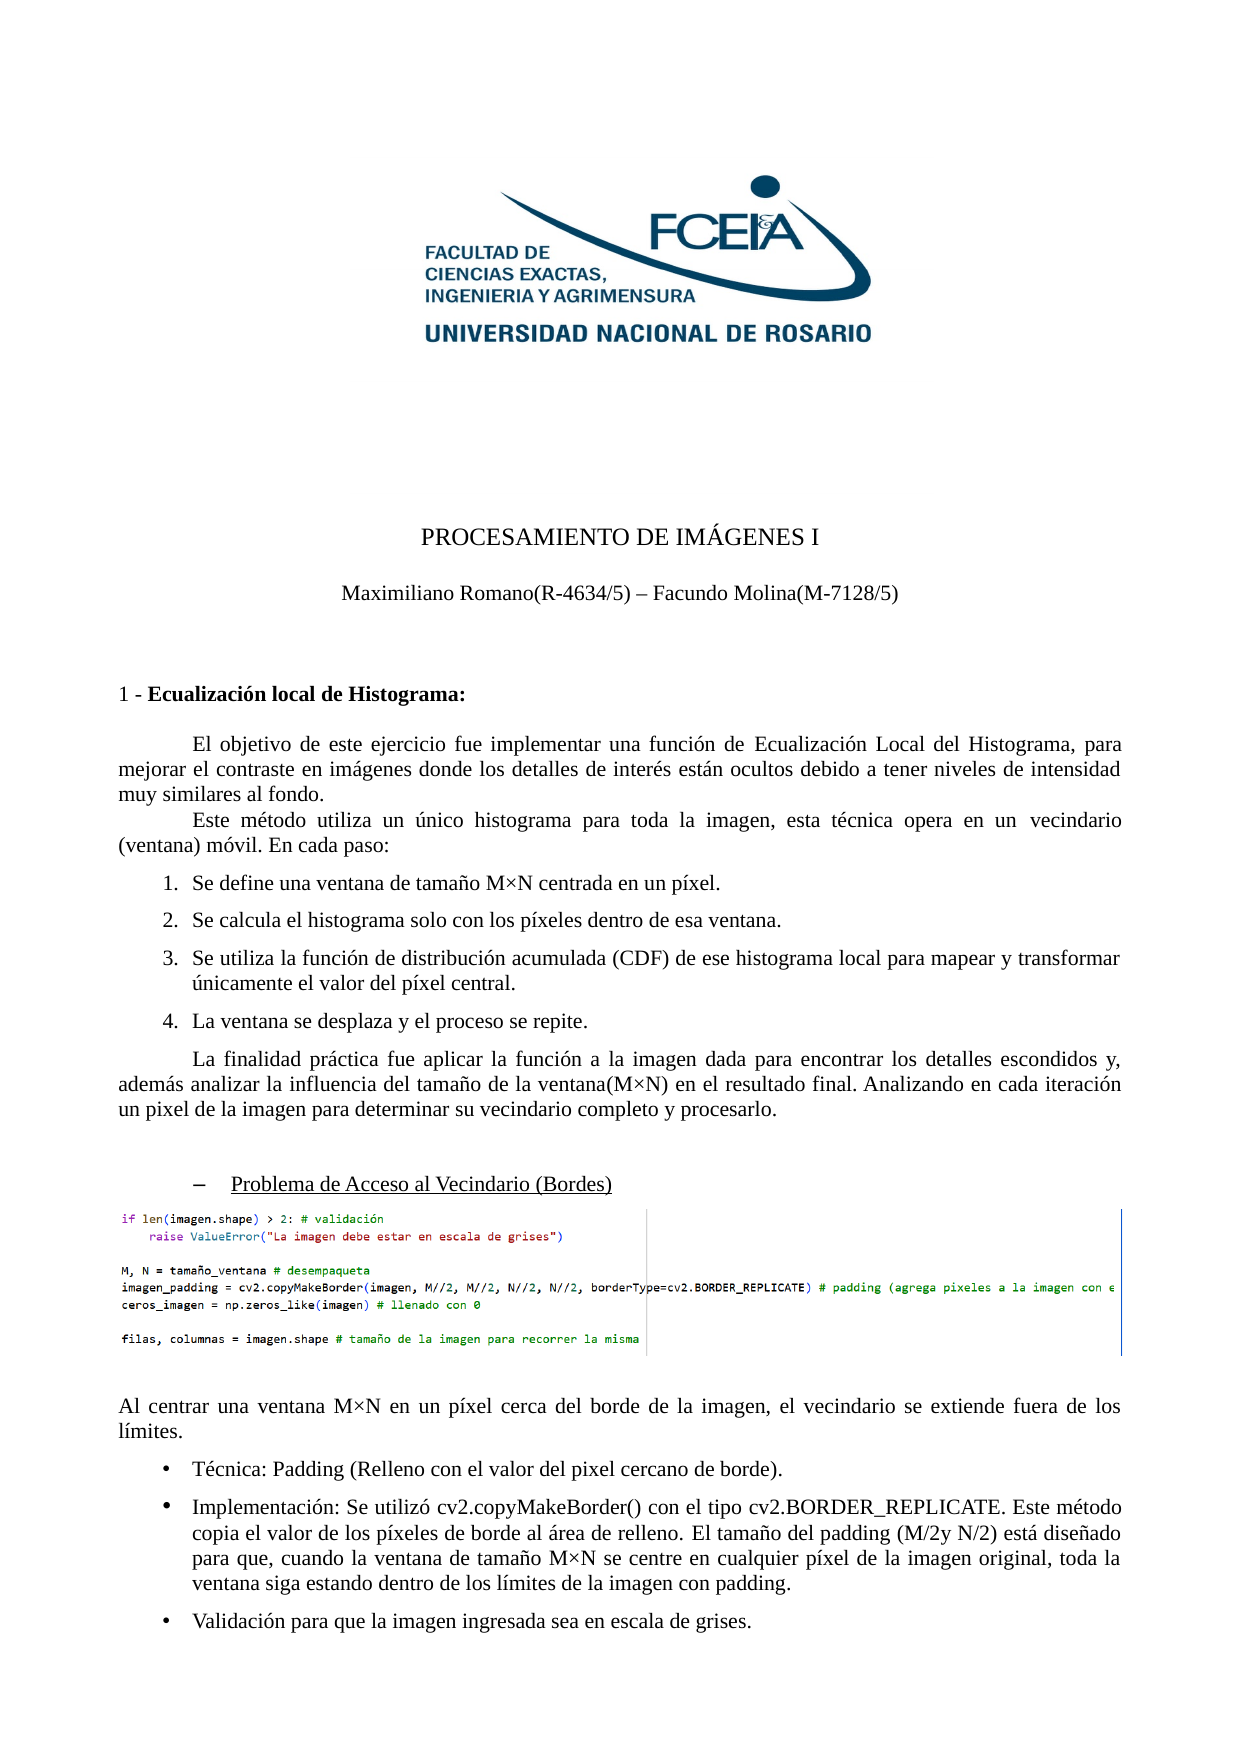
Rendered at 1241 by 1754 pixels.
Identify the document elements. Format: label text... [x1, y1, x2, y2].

list Se utiliza la función de distribución acumulada (CDF) de ese histograma local para mapear y transformar únicamente el valor del píxel central. [162, 945, 1122, 995]
picture [118, 1209, 1123, 1356]
list Técnica: Padding (Relleno con el valor del pixel cercano de borde). [162, 1456, 1122, 1481]
list Implementación: Se utilizó cv2.copyMakeBorder() con el tipo cv2.BORDER_REPLICATE. Este método copia el valor de los píxeles de borde al área de relleno. El tamaño del padding (M/2y N/2) está diseñado para que, cuando la ventana de tamaño M×N se centre en cualquier píxel de la imagen original, toda la ventana siga estando dentro de los límites de la imagen con padding. [162, 1494, 1122, 1595]
text 1 - Ecualización local de Histograma: [118, 681, 1122, 706]
list Se calcula el histograma solo con los píxeles dentro de esa ventana. [162, 907, 1122, 932]
list Problema de Acceso al Vecindario (Bordes) [193, 1171, 1122, 1197]
picture [350, 46, 934, 494]
text La finalidad práctica fue aplicar la función a la imagen dada para encontrar los detalles escondidos y, además analizar la influencia del tamaño de la ventana(M×N) en el resultado final. Analizando en cada iteración un pixel de la imagen para determinar su vecindario completo y procesarlo. [118, 1046, 1122, 1121]
list Se define una ventana de tamaño M×N centrada en un píxel. [162, 869, 1122, 895]
list Validación para que la imagen ingresada sea en escala de grises. [162, 1608, 1122, 1633]
text Maximiliano Romano(R-4634/5) – Facundo Molina(M-7128/5) [118, 580, 1122, 605]
text Al centrar una ventana M×N en un píxel cerca del borde de la imagen, el vecindario se extiende fuera de los límites. [118, 1393, 1122, 1443]
text Este método utiliza un único histograma para toda la imagen, esta técnica opera en un vecindario (ventana) móvil. En cada paso: [118, 807, 1122, 857]
list La ventana se desplaza y el proceso se repite. [162, 1008, 1122, 1033]
text PROCESAMIENTO DE IMÁGENES I [118, 522, 1122, 551]
text El objetivo de este ejercicio fue implementar una función de Ecualización Local del Histograma, para mejorar el contraste en imágenes donde los detalles de interés están ocultos debido a tener niveles de intensidad muy similares al fondo. [118, 731, 1122, 807]
